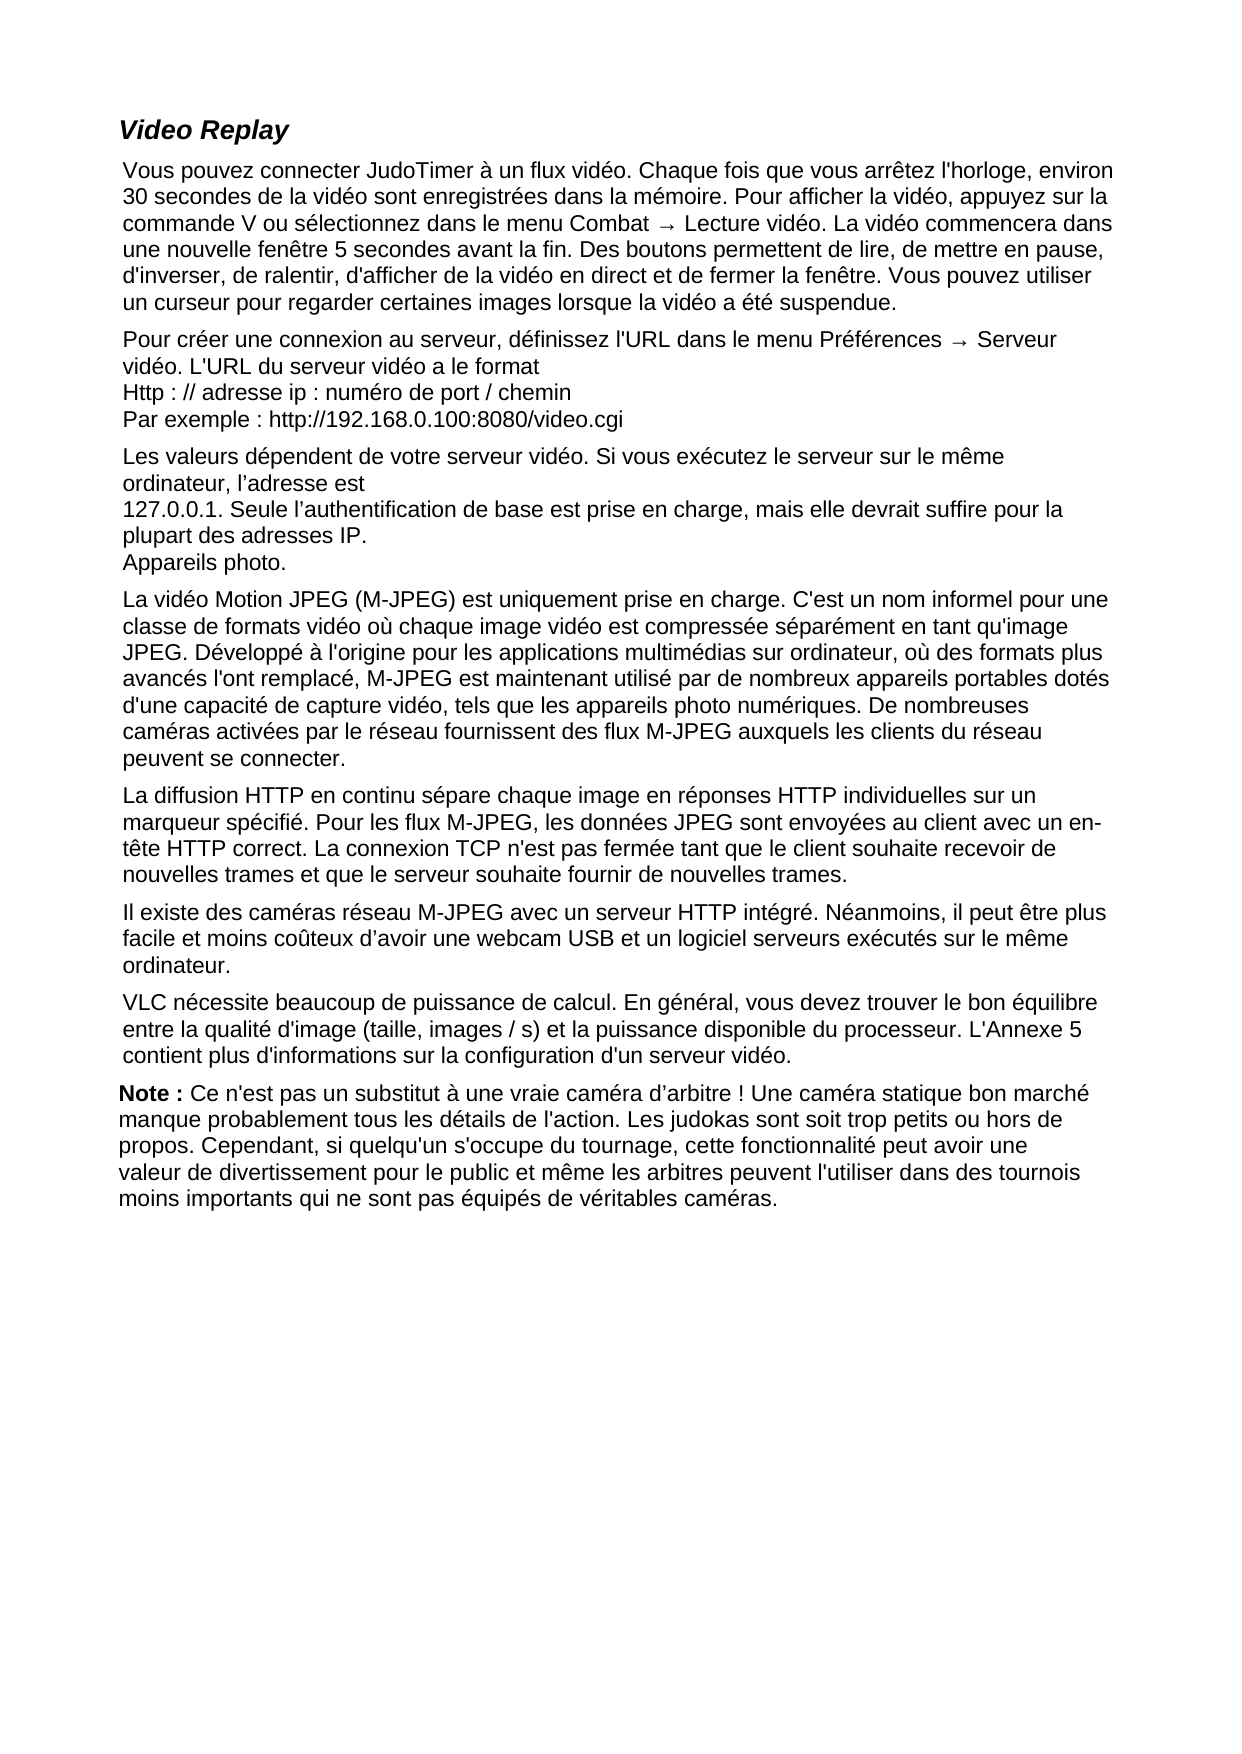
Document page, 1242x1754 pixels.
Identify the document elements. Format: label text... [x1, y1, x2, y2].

text 127.0.0.1. Seule l’authentification de base est prise en charge, mais elle devrait suffire pour la plupart des adresses IP. [122, 496, 1116, 549]
text Http : // adresse ip : numéro de port / chemin [122, 379, 1116, 406]
text VLC nécessite beaucoup de puissance de calcul. En général, vous devez trouver le bon équilibre entre la qualité d'image (taille, images / s) et la puissance disponible du processeur. L'Annexe 5 contient plus d'informations sur la configuration d'un serveur vidéo. [122, 989, 1116, 1068]
text Pour créer une connexion au serveur, définissez l'URL dans le menu Préférences → Serveur vidéo. L'URL du serveur vidéo a le format [122, 326, 1116, 379]
text Les valeurs dépendent de votre serveur vidéo. Si vous exécutez le serveur sur le même ordinateur, l’adresse est [122, 443, 1116, 496]
text Appareils photo. [122, 549, 1116, 575]
text Vous pouvez connecter JudoTimer à un flux vidéo. Chaque fois que vous arrêtez l'horloge, environ 30 secondes de la vidéo sont enregistrées dans la mémoire. Pour afficher la vidéo, appuyez sur la commande V ou sélectionnez dans le menu Combat → Lecture vidéo. La vidéo commencera dans une nouvelle fenêtre 5 secondes avant la fin. Des boutons permettent de lire, de mettre en pause, d'inverser, de ralentir, d'afficher de la vidéo en direct et de fermer la fenêtre. Vous pouvez utiliser un curseur pour regarder certaines images lorsque la vidéo a été suspendue. [122, 157, 1116, 315]
text Video Replay [118, 114, 1131, 146]
text Par exemple : http://192.168.0.100:8080/video.cgi [122, 406, 1116, 432]
text Note : Ce n'est pas un substitut à une vraie caméra d’arbitre ! Une caméra statique bon marché manque probablement tous les détails de l'action. Les judokas sont soit trop petits ou hors de propos. Cependant, si quelqu'un s'occupe du tournage, cette fonctionnalité peut avoir une valeur de divertissement pour le public et même les arbitres peuvent l'utiliser dans des tournois moins importants qui ne sont pas équipés de véritables caméras. [118, 1080, 1094, 1212]
text La vidéo Motion JPEG (M-JPEG) est uniquement prise en charge. C'est un nom informel pour une classe de formats vidéo où chaque image vidéo est compressée séparément en tant qu'image JPEG. Développé à l'origine pour les applications multimédias sur ordinateur, où des formats plus avancés l'ont remplacé, M-JPEG est maintenant utilisé par de nombreux appareils portables dotés d'une capacité de capture vidéo, tels que les appareils photo numériques. De nombreuses caméras activées par le réseau fournissent des flux M-JPEG auxquels les clients du réseau peuvent se connecter. [122, 586, 1116, 771]
text Il existe des caméras réseau M-JPEG avec un serveur HTTP intégré. Néanmoins, il peut être plus facile et moins coûteux d’avoir une webcam USB et un logiciel serveurs exécutés sur le même ordinateur. [122, 899, 1116, 978]
text La diffusion HTTP en continu sépare chaque image en réponses HTTP individuelles sur un marqueur spécifié. Pour les flux M-JPEG, les données JPEG sont envoyées au client avec un en-tête HTTP correct. La connexion TCP n'est pas fermée tant que le client souhaite recevoir de nouvelles trames et que le serveur souhaite fournir de nouvelles trames. [122, 782, 1116, 888]
